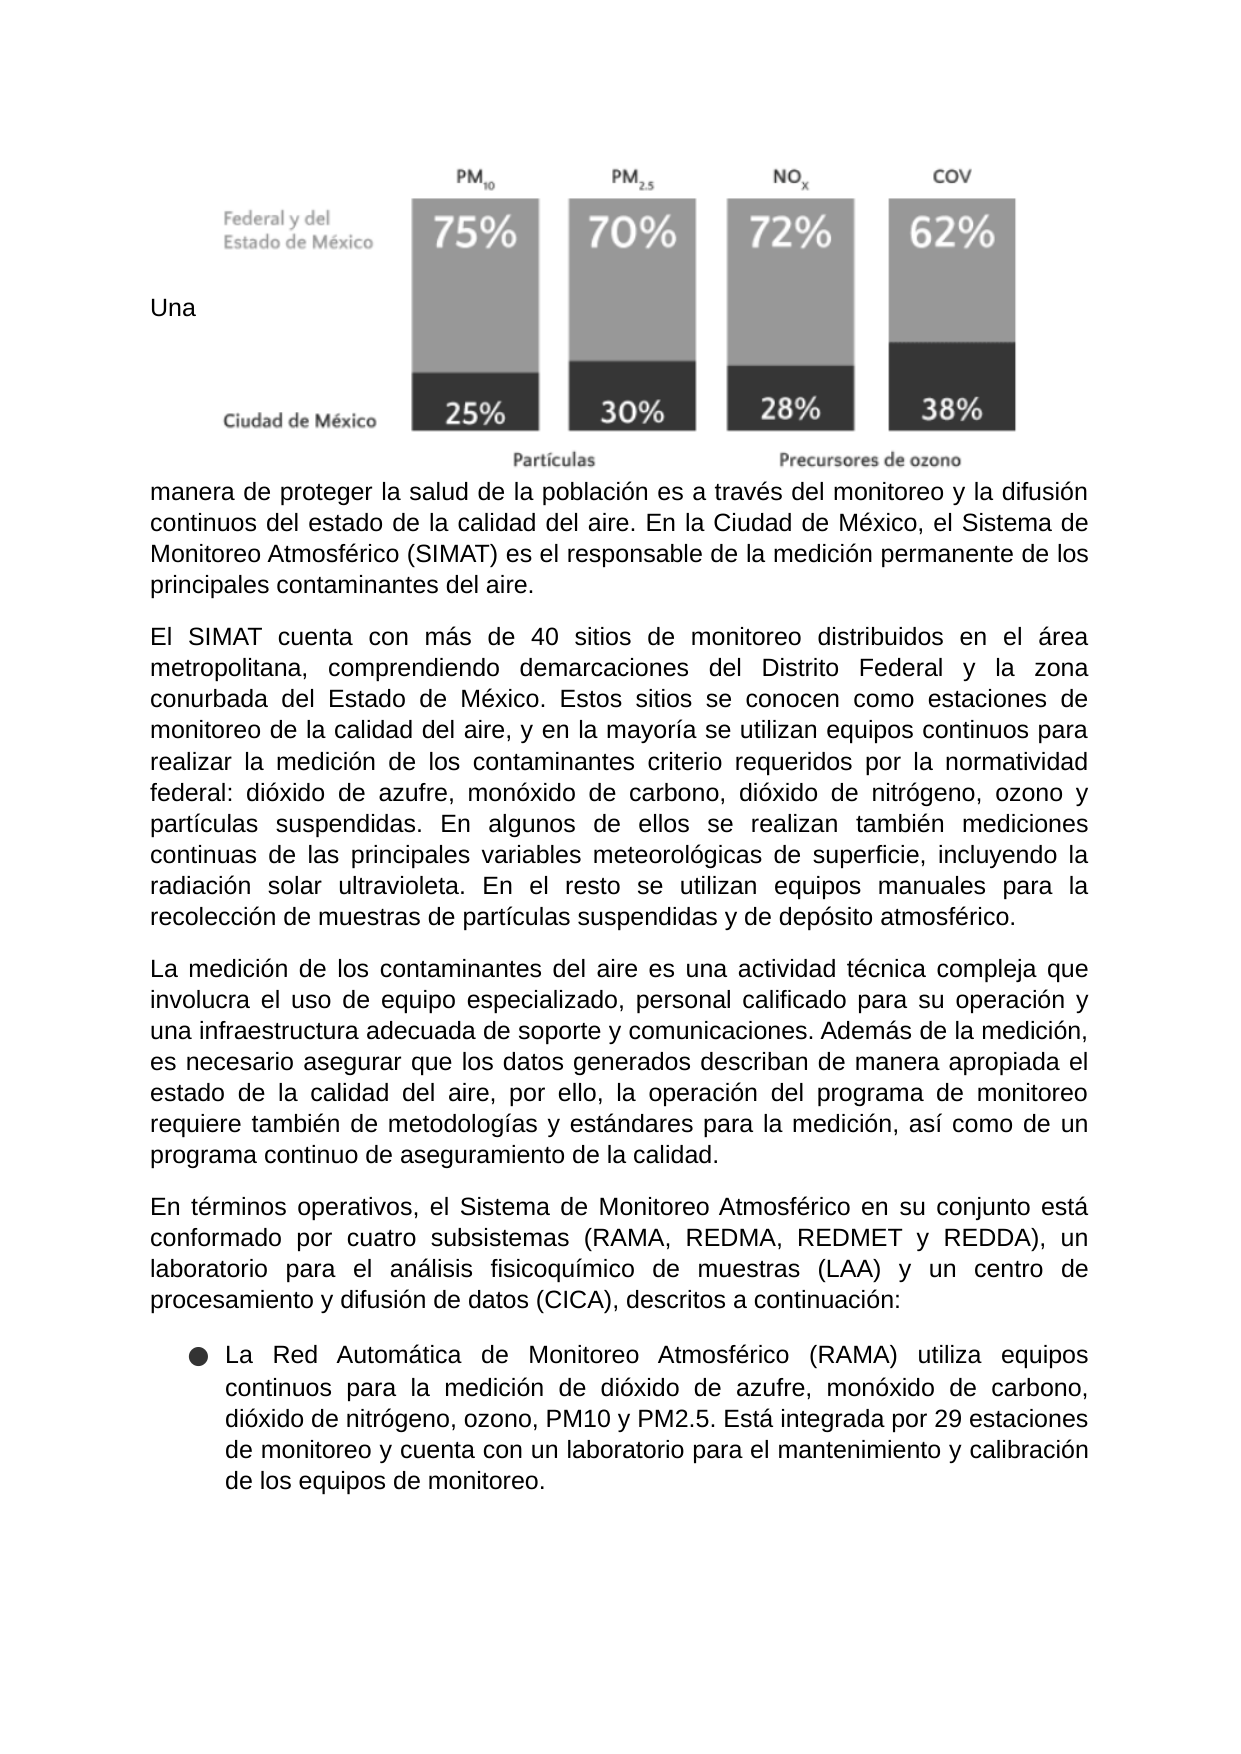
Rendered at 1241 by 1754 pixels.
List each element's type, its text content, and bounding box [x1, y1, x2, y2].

text En términos operativos, el Sistema de Monitoreo Atmosférico en su conjunto está conformado por cuatro subsistemas (RAMA, REDMA, REDMET y REDDA), un laboratorio para el análisis fisicoquímico de muestras (LAA) y un centro de procesamiento y difusión de datos (CICA), descritos a continuación: [150, 1192, 1090, 1313]
text La medición de los contaminantes del aire es una actividad técnica compleja que involucra el uso de equipo especializado, personal calificado para su operación y una infraestructura adecuada de soporte y comunicaciones. Además de la medición, es necesario asegurar que los datos generados describan de manera apropiada el estado de la calidad del aire, por ello, la operación del programa de monitoreo requiere también de metodologías y estándares para la medición, así como de un programa continuo de aseguramiento de la calidad. [150, 953, 1090, 1168]
text El SIMAT cuenta con más de 40 sitios de monitoreo distribuidos en el área metropolitana, comprendiendo demarcaciones del Distrito Federal y la zona conurbada del Estado de México. Estos sitios se conocen como estaciones de monitoreo de la calidad del aire, y en la mayoría se utilizan equipos continuos para realizar la medición de los contaminantes criterio requeridos por la normatividad federal: dióxido de azufre, monóxido de carbono, dióxido de nitrógeno, ozono y partículas suspendidas. En algunos de ellos se realizan también mediciones continuas de las principales variables meteorológicas de superficie, incluyendo la radiación solar ultravioleta. En el resto se utilizan equipos manuales para la recolección de muestras de partículas suspendidas y de depósito atmosférico. [150, 622, 1090, 930]
list La Red Automática de Monitoreo Atmosférico (RAMA) utiliza equipos continuos para la medición de dióxido de azufre, monóxido de carbono, dióxido de nitrógeno, ozono, PM10 y PM2.5. Está integrada por 29 estaciones de monitoreo y cuenta con un laboratorio para el mantenimiento y calibración de los equipos de monitoreo. [187, 1337, 1090, 1495]
text Una manera de proteger la salud de la población es a través del monitoreo y la difusión continuos del estado de la calidad del aire. En la Ciudad de México, el Sistema de Monitoreo Atmosférico (SIMAT) es el responsable de la medición permanente de los principales contaminantes del aire. [150, 293, 1090, 599]
